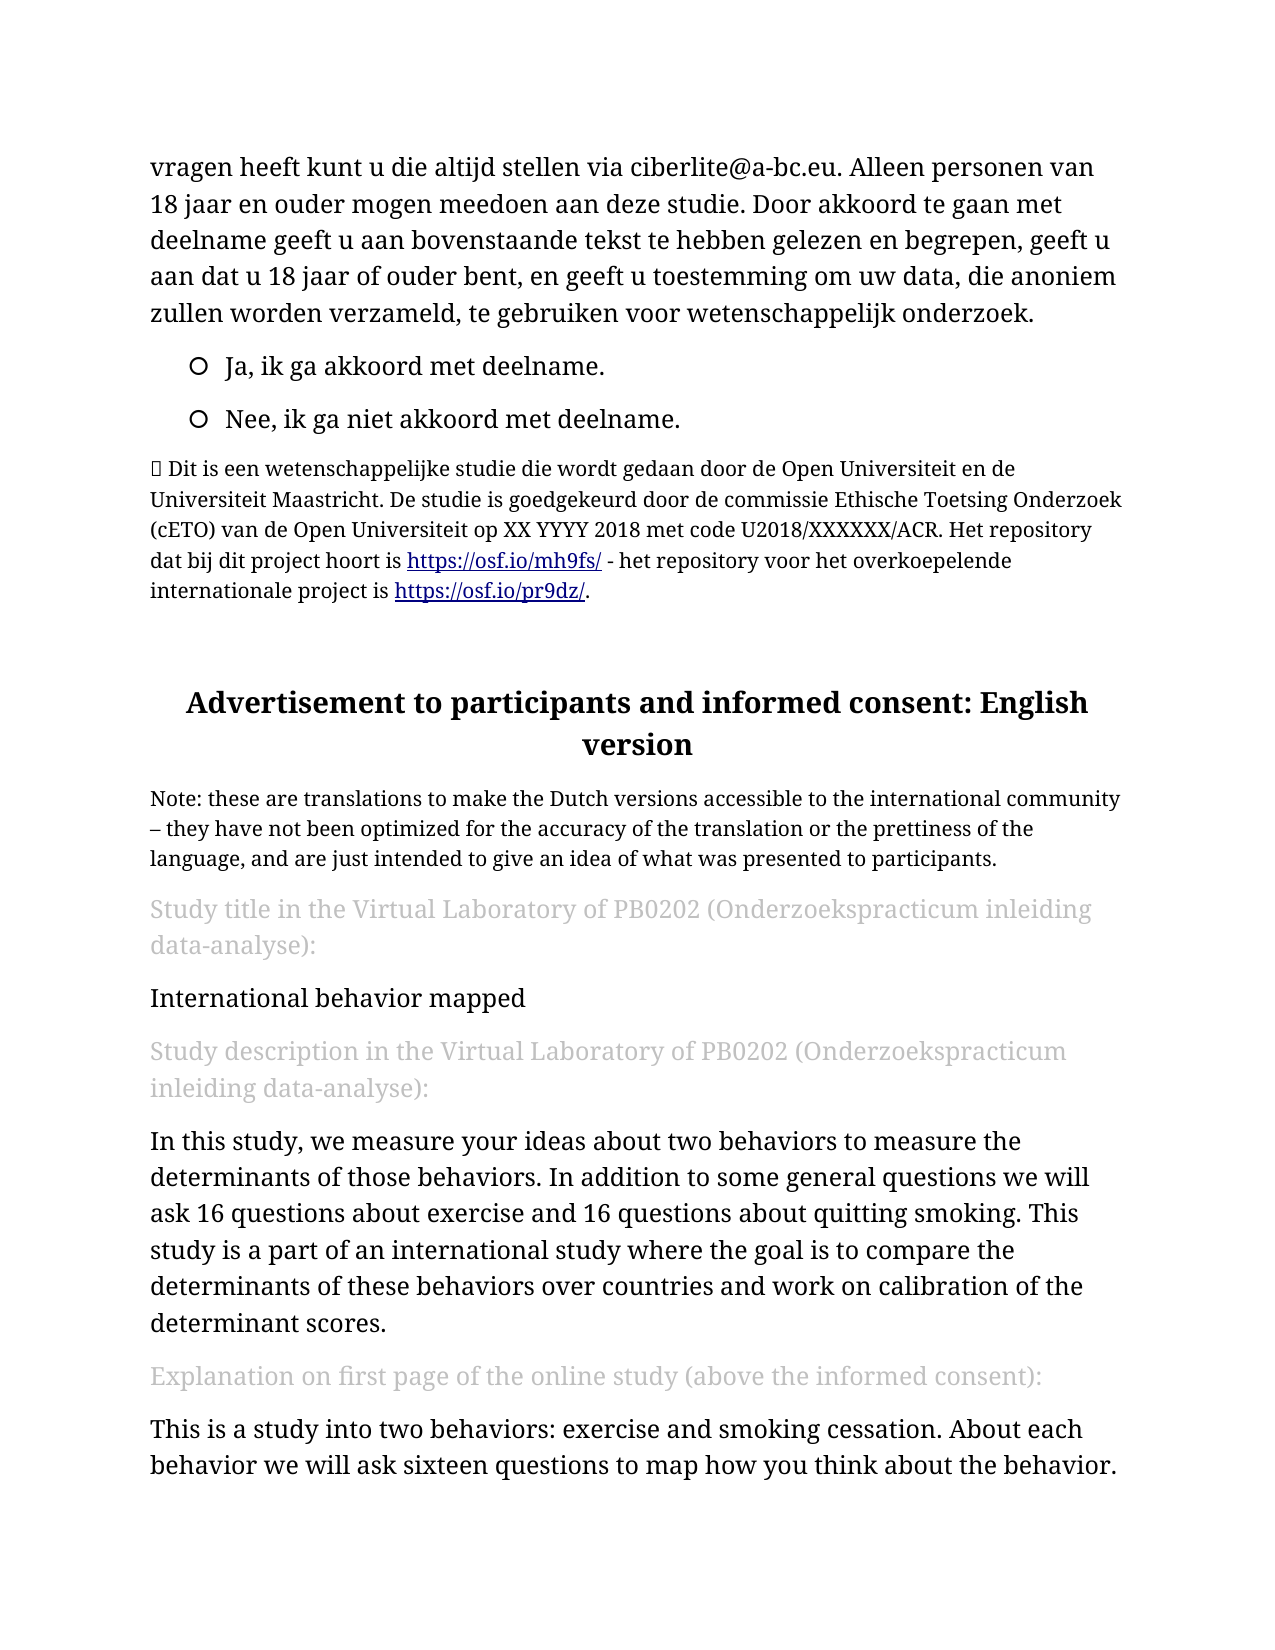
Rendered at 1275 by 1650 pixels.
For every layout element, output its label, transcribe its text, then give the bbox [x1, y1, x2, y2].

list Ja, ik ga akkoord met deelname. [187, 348, 1125, 382]
text This is a study into two behaviors: exercise and smoking cessation. About each behavior we will ask sixteen questions to map how you think about the behavior. [150, 1411, 1125, 1482]
text Advertisement to participants and informed consent: English version [150, 682, 1125, 764]
text Study title in the Virtual Laboratory of PB0202 (Onderzoekspracticum inleiding data-analyse): [150, 892, 1125, 962]
text Study description in the Virtual Laboratory of PB0202 (Onderzoekspracticum inleiding data-analyse): [150, 1034, 1125, 1104]
text vragen heeft kunt u die altijd stellen via ciberlite@a-bc.eu. Alleen personen van 18 jaar en ouder mogen meedoen aan deze studie. Door akkoord te gaan met deelname geeft u aan bovenstaande tekst te hebben gelezen en begrepen, geeft u aan dat u 18 jaar of ouder bent, en geeft u toestemming om uw data, die anoniem zullen worden verzameld, te gebruiken voor wetenschappelijk onderzoek. [150, 150, 1125, 329]
text Note: these are translations to make the Dutch versions accessible to the international community – they have not been optimized for the accuracy of the translation or the prettiness of the language, and are just intended to give an idea of what was presented to participants. [150, 784, 1125, 873]
text Explanation on first page of the online study (above the informed consent): [150, 1358, 1125, 1392]
text In this study, we measure your ideas about two behaviors to measure the determinants of those behaviors. In addition to some general questions we will ask 16 questions about exercise and 16 questions about quitting smoking. This study is a part of an international study where the goal is to compare the determinants of these behaviors over countries and work on calibration of the determinant scores. [150, 1123, 1125, 1339]
list Nee, ik ga niet akkoord met deelname. [187, 401, 1125, 436]
text International behavior mapped [150, 981, 1125, 1015]
text  Dit is een wetenschappelijke studie die wordt gedaan door de Open Universiteit en de Universiteit Maastricht. De studie is goedgekeurd door de commissie Ethische Toetsing Onderzoek (cETO) van de Open Universiteit op XX YYYY 2018 met code U2018/XXXXXX/ACR. Het repository dat bij dit project hoort is https://osf.io/mh9fs/ - het repository voor het overkoepelende internationale project is https://osf.io/pr9dz/. [150, 454, 1125, 604]
